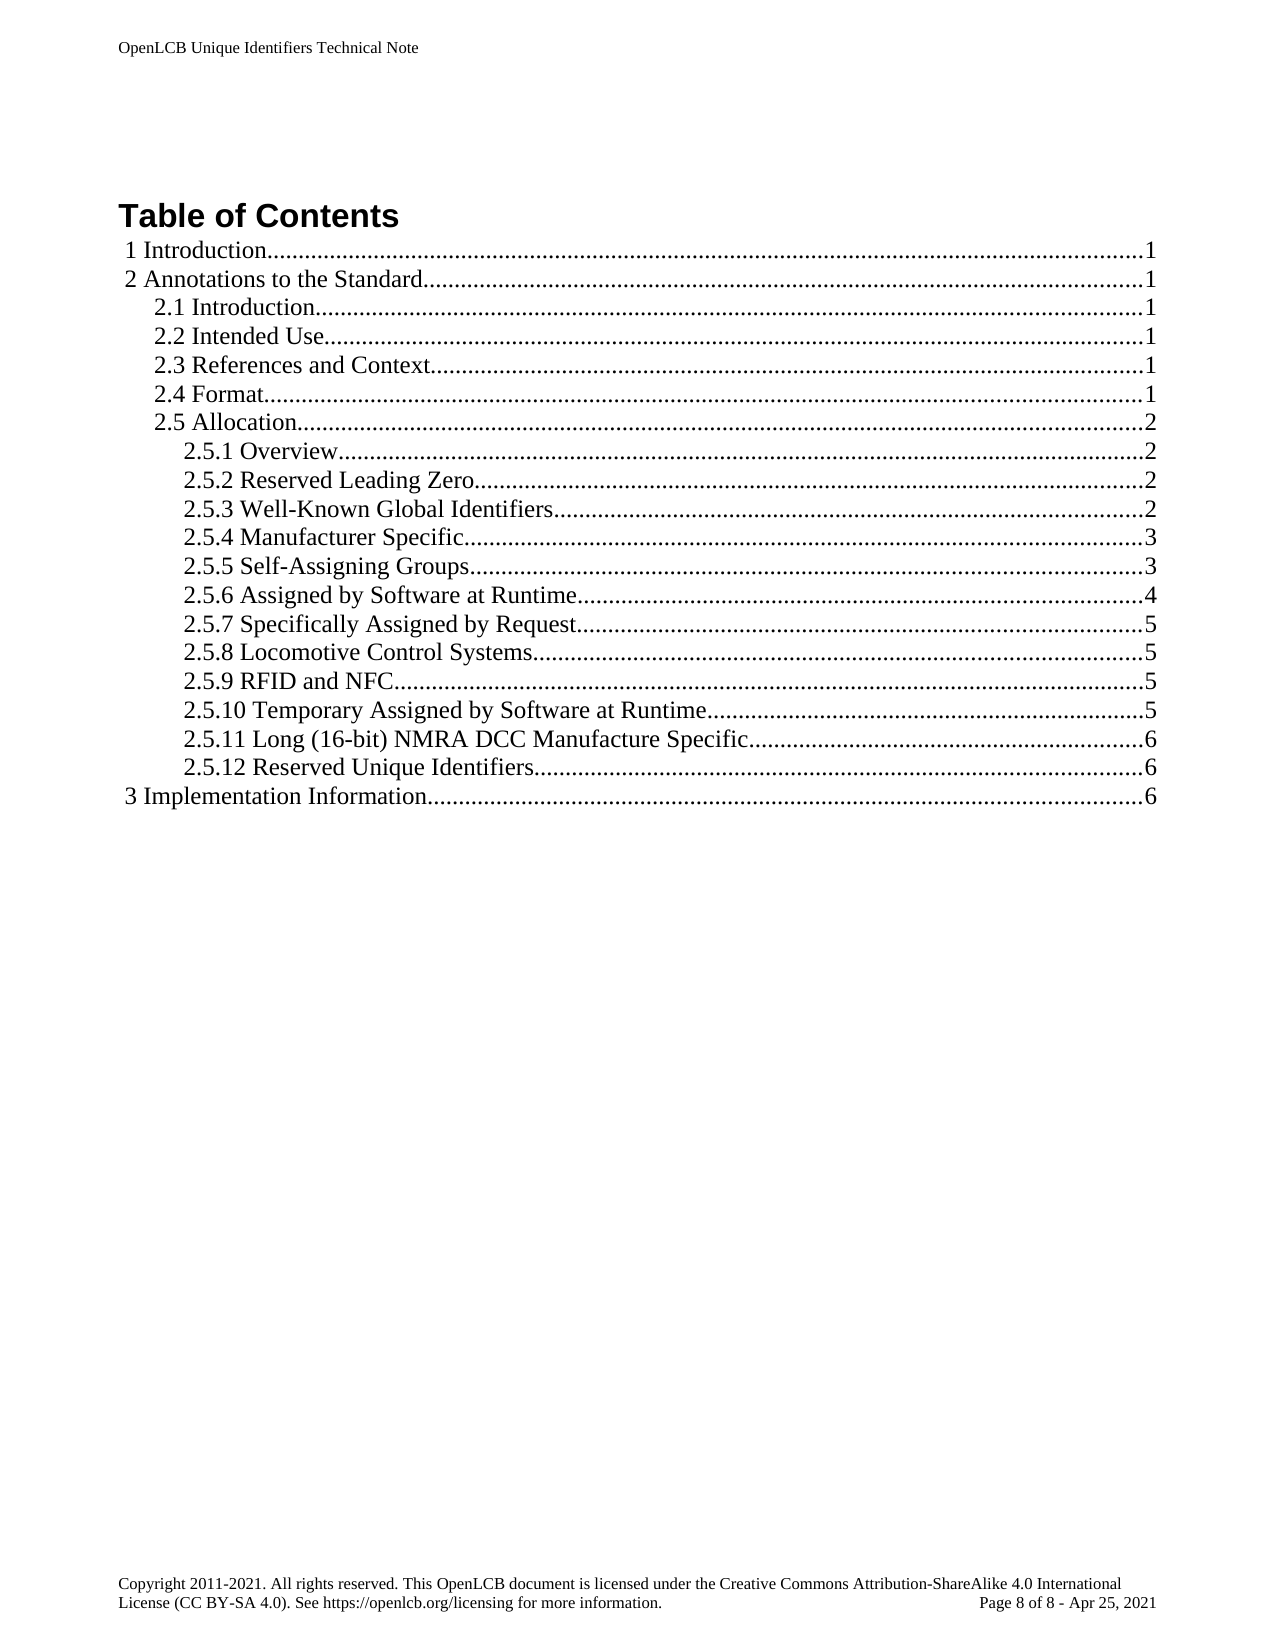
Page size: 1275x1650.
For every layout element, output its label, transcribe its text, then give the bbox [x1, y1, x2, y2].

text 2.5.9 RFID and NFC 5 [177, 666, 1157, 695]
text 3 Implementation Information 6 [118, 781, 1157, 810]
text 2.5.12 Reserved Unique Identifiers 6 [177, 752, 1157, 781]
text 2.5.8 Locomotive Control Systems 5 [177, 637, 1157, 666]
text 2.3 References and Context 1 [148, 350, 1157, 379]
text 2.5.11 Long (16-bit) NMRA DCC Manufacture Specific 6 [177, 724, 1157, 752]
text 2.5.5 Self-Assigning Groups 3 [177, 551, 1157, 580]
text 2.4 Format 1 [148, 379, 1157, 407]
text 2.5.10 Temporary Assigned by Software at Runtime 5 [177, 695, 1157, 724]
text 2.5.1 Overview 2 [177, 436, 1157, 465]
subtitle Table of Contents [118, 196, 1157, 235]
text 2.5.4 Manufacturer Specific 3 [177, 522, 1157, 551]
text 2.2 Intended Use 1 [148, 321, 1157, 350]
text 1 Introduction 1 [118, 235, 1157, 264]
text 2.5.2 Reserved Leading Zero 2 [177, 465, 1157, 494]
text 2.5.7 Specifically Assigned by Request 5 [177, 609, 1157, 637]
text 2.5 Allocation 2 [148, 407, 1157, 436]
text 2 Annotations to the Standard 1 [118, 264, 1157, 292]
text 2.5.3 Well-Known Global Identifiers 2 [177, 494, 1157, 522]
text 2.1 Introduction 1 [148, 292, 1157, 321]
text 2.5.6 Assigned by Software at Runtime 4 [177, 580, 1157, 609]
